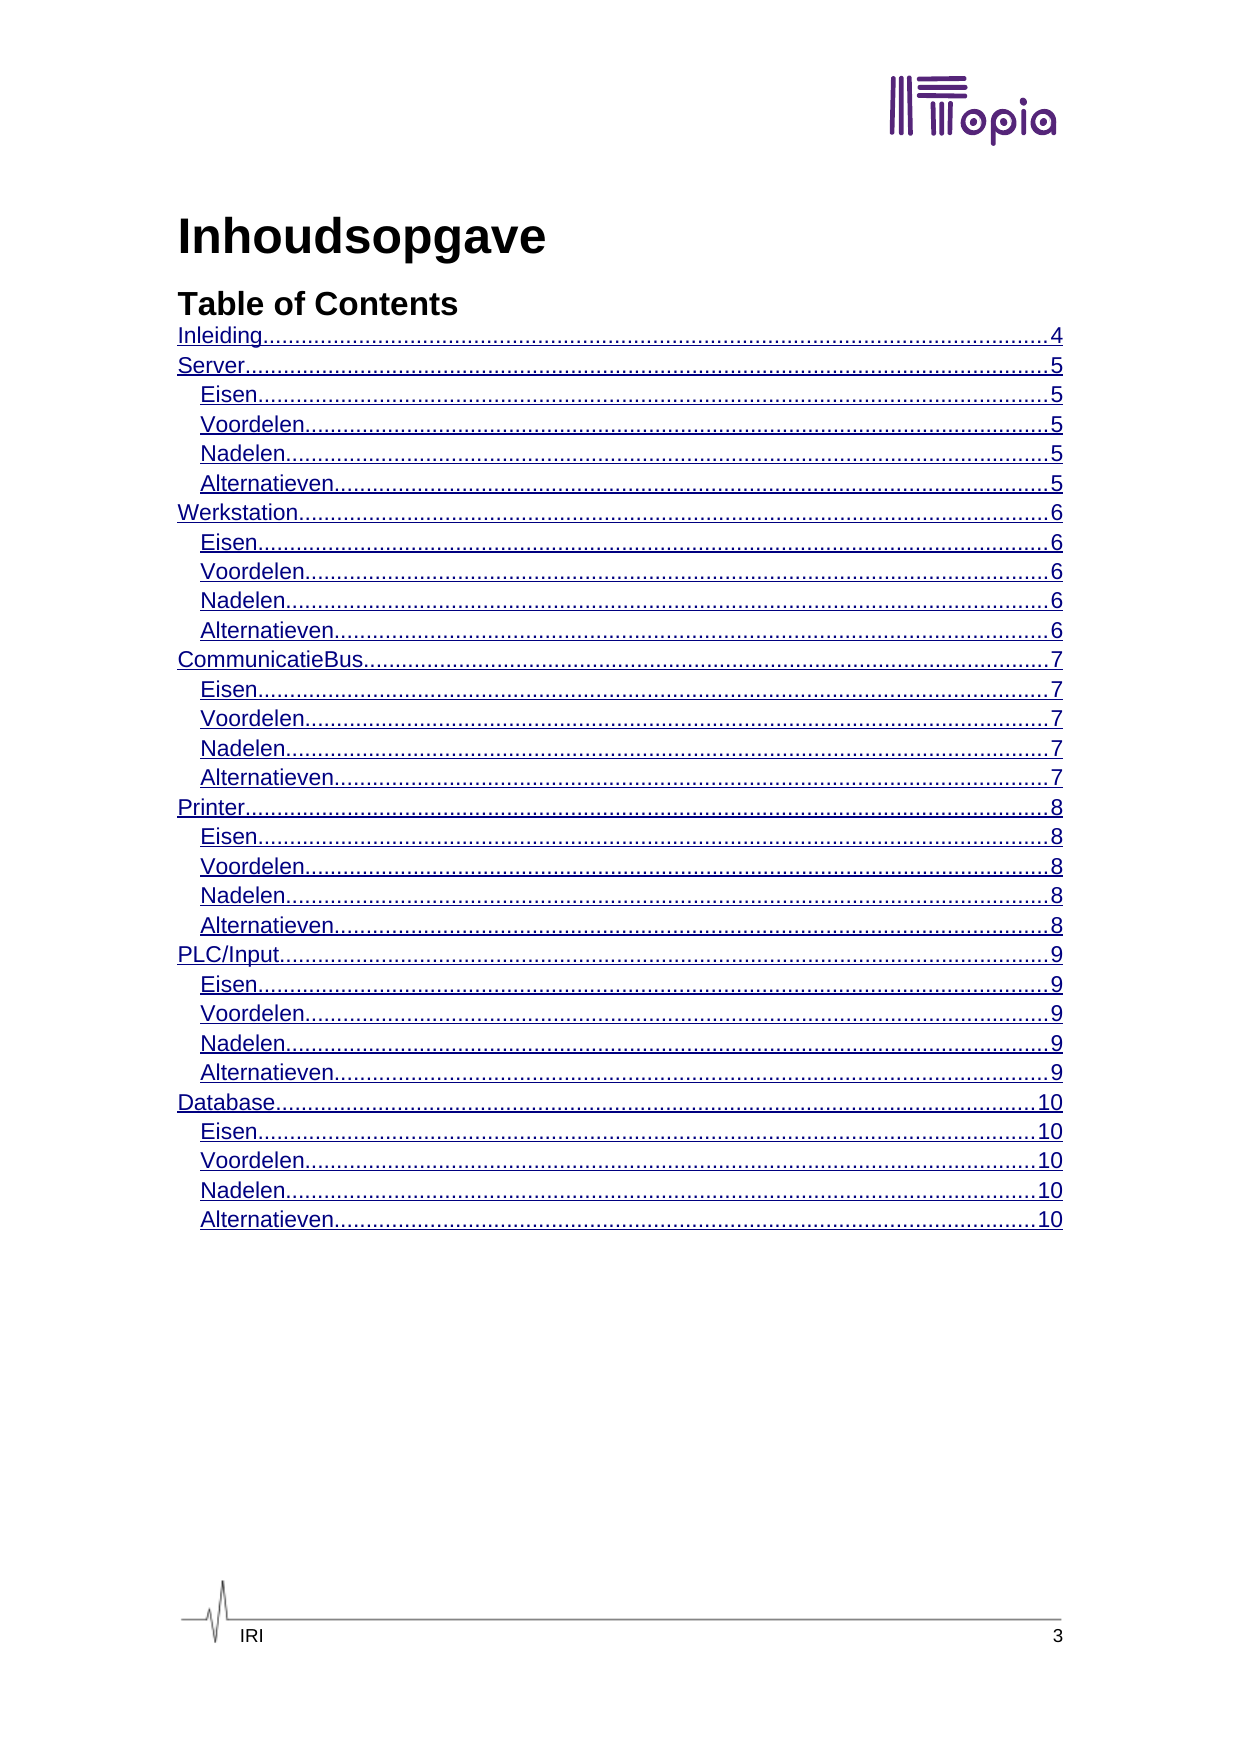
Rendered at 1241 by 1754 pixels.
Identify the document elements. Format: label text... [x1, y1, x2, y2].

text Nadelen 10 [200, 1177, 1063, 1200]
text Voordelen 10 [200, 1147, 1063, 1170]
text Alternatieven 7 [200, 764, 1063, 787]
subtitle Table of Contents [177, 284, 1063, 322]
text Nadelen 7 [200, 735, 1063, 758]
text Werkstation 6 [177, 499, 1063, 522]
text PLC/Input 9 [177, 941, 1063, 964]
text Printer 8 [177, 794, 1063, 816]
text Alternatieven 9 [200, 1059, 1063, 1082]
text Voordelen 6 [200, 558, 1063, 581]
text Eisen 10 [200, 1118, 1063, 1141]
picture [177, 1576, 1063, 1651]
text Eisen 9 [200, 971, 1063, 993]
text Nadelen 8 [200, 882, 1063, 905]
text Alternatieven 8 [200, 912, 1063, 934]
text Database 10 [177, 1088, 1063, 1111]
text Voordelen 5 [200, 411, 1063, 433]
subtitle Inhoudsopgave [177, 207, 1063, 264]
text Alternatieven 6 [200, 617, 1063, 640]
text Server 5 [177, 352, 1063, 374]
text Nadelen 9 [200, 1029, 1063, 1052]
text Voordelen 7 [200, 705, 1063, 728]
text Voordelen 9 [200, 1000, 1063, 1023]
text Inleiding 4 [177, 322, 1063, 345]
text Alternatieven 10 [200, 1206, 1063, 1229]
text Eisen 6 [200, 528, 1063, 551]
text Eisen 7 [200, 676, 1063, 699]
text Eisen 5 [200, 381, 1063, 404]
text CommunicatieBus 7 [177, 646, 1063, 669]
text Alternatieven 5 [200, 469, 1063, 492]
text Eisen 8 [200, 823, 1063, 846]
text Nadelen 6 [200, 587, 1063, 610]
text Nadelen 5 [200, 440, 1063, 463]
text Voordelen 8 [200, 853, 1063, 875]
